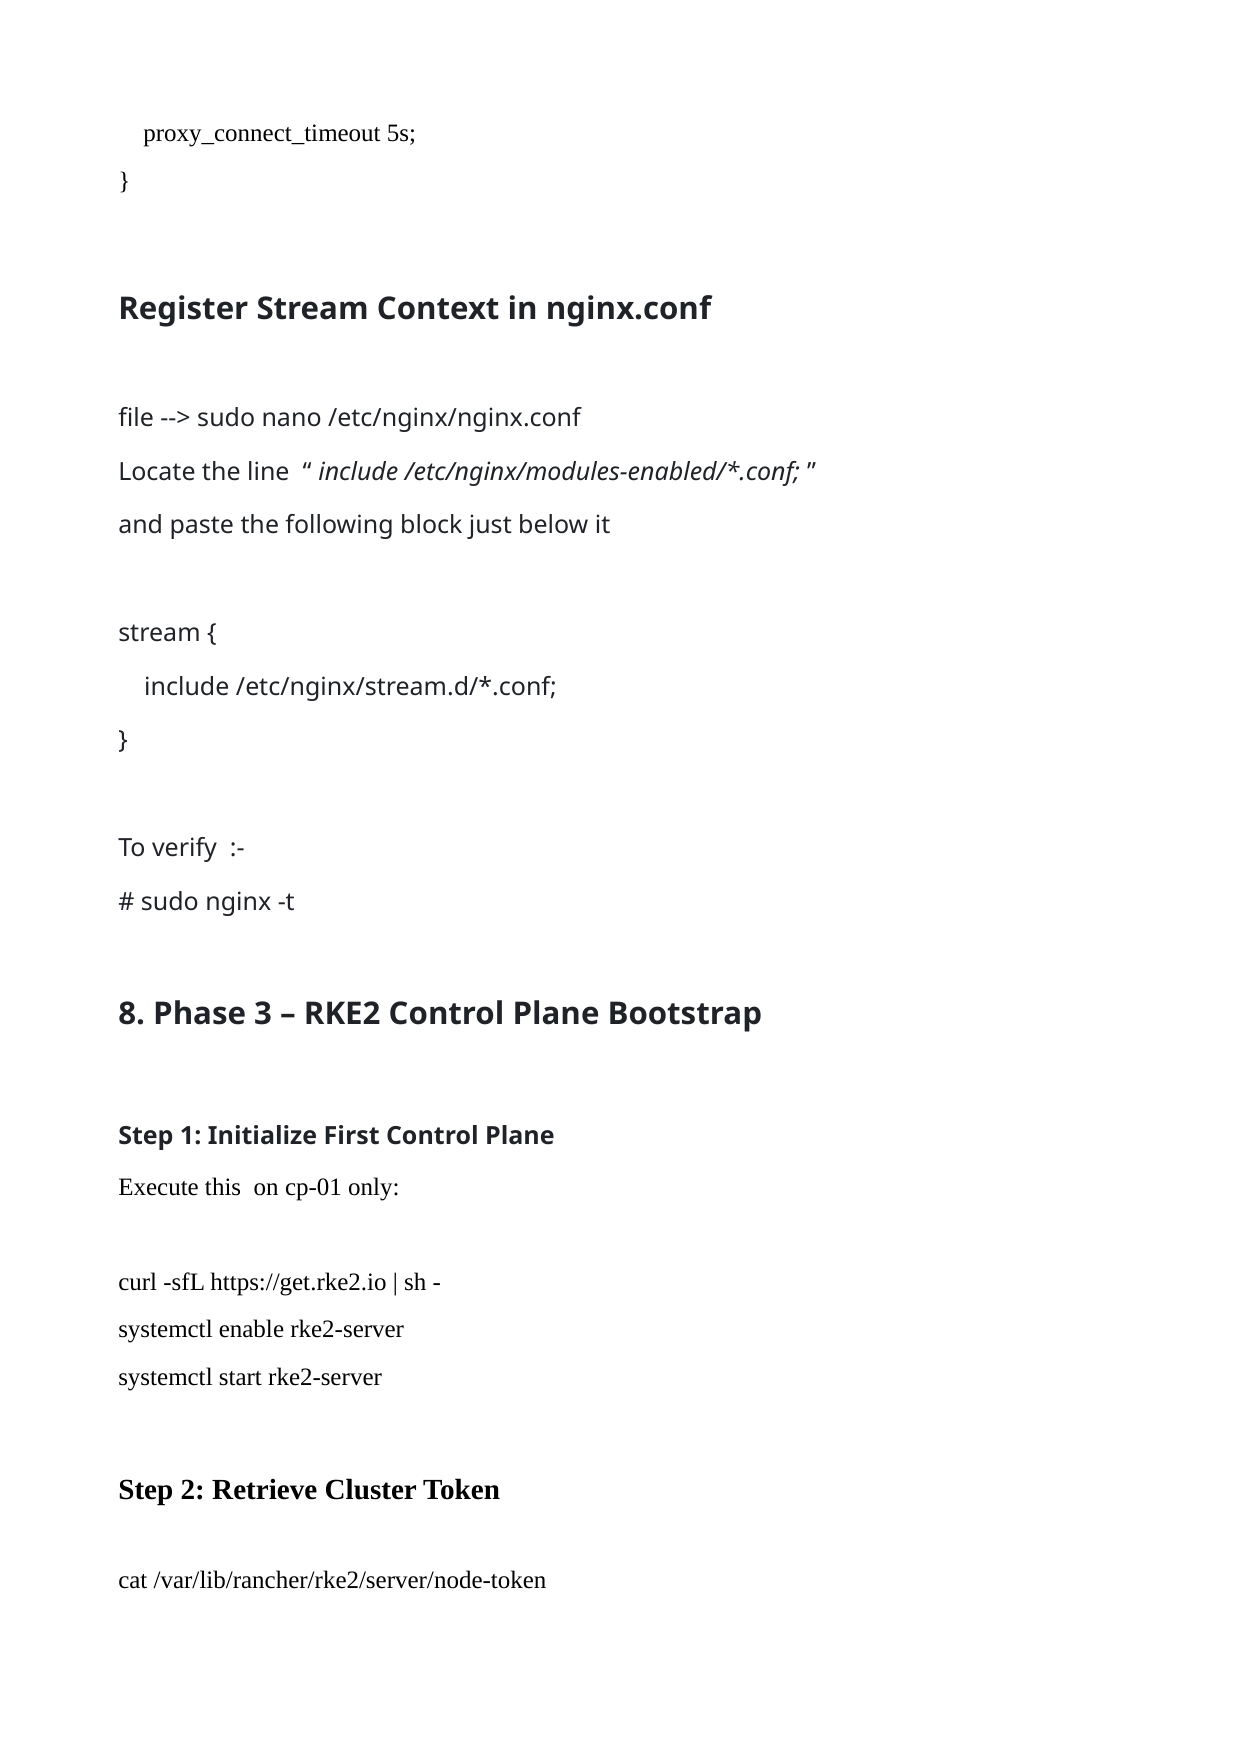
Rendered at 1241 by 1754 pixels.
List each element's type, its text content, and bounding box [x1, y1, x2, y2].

text Execute this on cp-01 only: [118, 1172, 1122, 1201]
text proxy_connect_timeout 5s; [118, 118, 1122, 147]
text Step 1: Initialize First Control Plane [118, 1118, 1122, 1152]
text # sudo nginx -t [118, 883, 1122, 917]
text stream { [118, 615, 1122, 649]
subtitle Step 2: Retrieve Cluster Token [118, 1472, 1122, 1506]
text systemctl start rke2-server [118, 1362, 1122, 1391]
text To verify :- [118, 830, 1122, 864]
text and paste the following block just below it [118, 507, 1122, 541]
subtitle Register Stream Context in nginx.conf [118, 286, 1122, 328]
text } [118, 722, 1122, 756]
text 8. Phase 3 – RKE2 Control Plane Bootstrap [118, 991, 1122, 1033]
text Locate the line “ include /etc/nginx/modules-enabled/*.conf; ” [118, 453, 1122, 487]
text include /etc/nginx/stream.d/*.conf; [118, 668, 1122, 702]
text systemctl enable rke2-server [118, 1314, 1122, 1343]
text cat /var/lib/rancher/rke2/server/node-token [118, 1566, 1122, 1594]
text file --> sudo nano /etc/nginx/nginx.conf [118, 400, 1122, 434]
text curl -sfL https://get.rke2.io | sh - [118, 1267, 1122, 1296]
text } [118, 166, 1122, 194]
